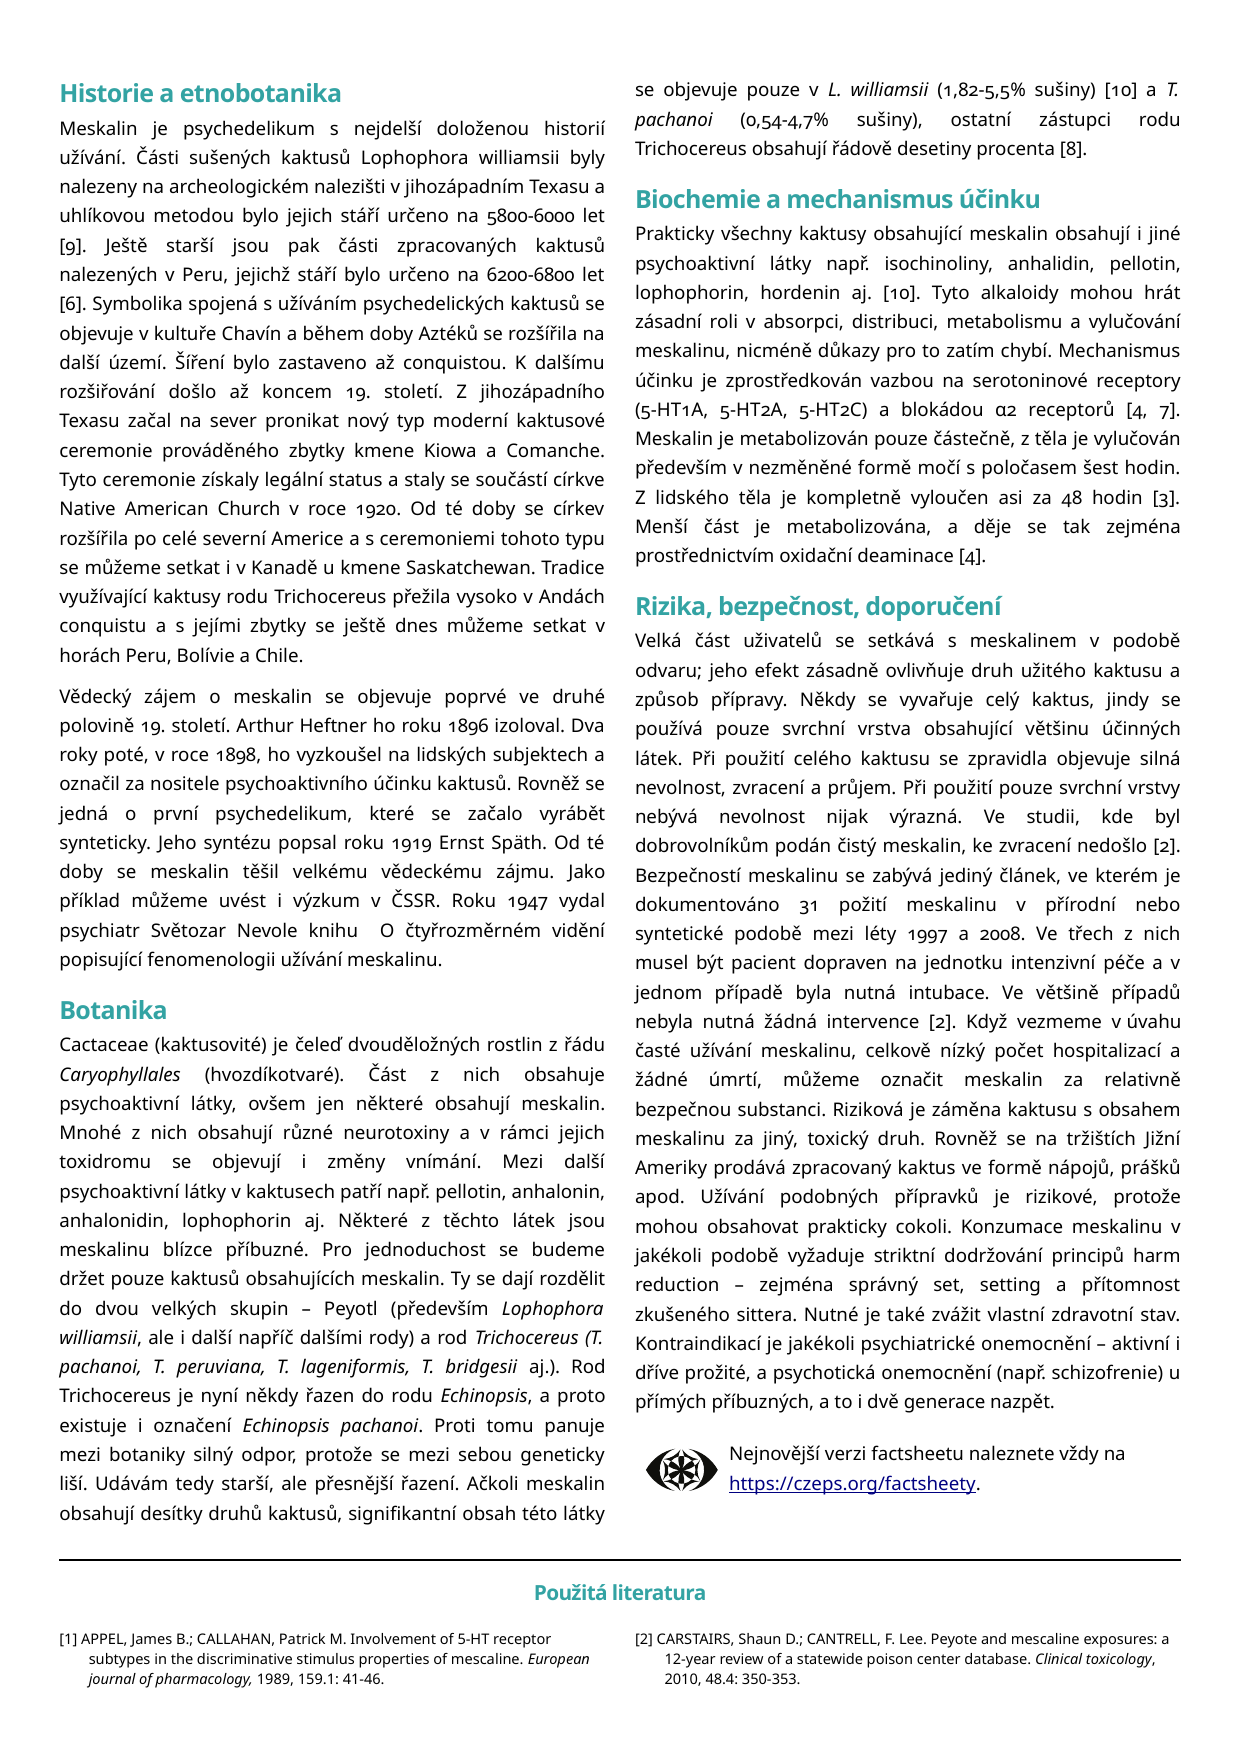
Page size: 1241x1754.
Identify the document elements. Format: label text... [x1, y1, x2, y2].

text Vědecký zájem o meskalin se objevuje poprvé ve druhé polovině 19. století. Arthur Heftner ho roku 1896 izoloval. Dva roky poté, v roce 1898, ho vyzkoušel na lidských subjektech a označil za nositele psychoaktivního účinku kaktusů. Rovněž se jedná o první psychedelikum, které se začalo vyrábět synteticky. Jeho syntézu popsal roku 1919 Ernst Späth. Od té doby se meskalin těšil velkému vědeckému zájmu. Jako příklad můžeme uvést i výzkum v ČSSR. Roku 1947 vydal psychiatr Světozar Nevole knihu O čtyřrozměrném vidění popisující fenomenologii užívání meskalinu. [59, 683, 605, 972]
table_header [635, 1430, 729, 1512]
subtitle Botanika [59, 993, 605, 1026]
text se objevuje pouze v L. williamsii (1,82-5,5% sušiny) [10] a T. pachanoi (0,54-4,7% sušiny), ostatní zástupci rodu Trichocereus obsahují řádově desetiny procenta [8]. [635, 77, 1181, 161]
text Prakticky všechny kaktusy obsahující meskalin obsahují i jiné psychoaktivní látky např. isochinoliny, anhalidin, pellotin, lophophorin, hordenin aj. [10]. Tyto alkaloidy mohou hrát zásadní roli v absorpci, distribuci, metabolismu a vylučování meskalinu, nicméně důkazy pro to zatím chybí. Mechanismus účinku je zprostředkován vazbou na serotoninové receptory (5-HT1A, 5-HT2A, 5-HT2C) a blokádou α2 receptorů [4, 7]. Meskalin je metabolizován pouze částečně, z těla je vylučován především v nezměněné formě močí s poločasem šest hodin. Z lidského těla je kompletně vyloučen asi za 48 hodin [3]. Menší část je metabolizována, a děje se tak zejména prostřednictvím oxidační deaminace [4]. [635, 221, 1181, 568]
subtitle Historie a etnobotanika [59, 77, 605, 109]
table_header Nejnovější verzi factsheetu naleznete vždy na https://czeps.org/factsheety. [729, 1430, 1181, 1512]
subtitle Biochemie a mechanismus účinku [635, 182, 1181, 214]
text [1] APPEL, James B.; CALLAHAN, Patrick M. Involvement of 5-HT receptor subtypes in the discriminative stimulus properties of mescaline. European journal of pharmacology, 1989, 159.1: 41-46. [59, 1629, 605, 1689]
subtitle Použitá literatura [59, 1561, 1181, 1623]
text Velká část uživatelů se setkává s meskalinem v podobě odvaru; jeho efekt zásadně ovlivňuje druh užitého kaktusu a způsob přípravy. Někdy se vyvařuje celý kaktus, jindy se používá pouze svrchní vrstva obsahující většinu účinných látek. Při použití celého kaktusu se zpravidla objevuje silná nevolnost, zvracení a průjem. Při použití pouze svrchní vrstvy nebývá nevolnost nijak výrazná. Ve studii, kde byl dobrovolníkům podán čistý meskalin, ke zvracení nedošlo [2]. Bezpečností meskalinu se zabývá jediný článek, ve kterém je dokumentováno 31 požití meskalinu v přírodní nebo syntetické podobě mezi léty 1997 a 2008. Ve třech z nich musel být pacient dopraven na jednotku intenzivní péče a v jednom případě byla nutná intubace. Ve většině případů nebyla nutná žádná intervence [2]. Když vezmeme v úvahu časté užívání meskalinu, celkově nízký počet hospitalizací a žádné úmrtí, můžeme označit meskalin za relativně bezpečnou substanci. Riziková je záměna kaktusu s obsahem meskalinu za jiný, toxický druh. Rovněž se na tržištích Jižní Ameriky prodává zpracovaný kaktus ve formě nápojů, prášků apod. Užívání podobných přípravků je rizikové, protože mohou obsahovat prakticky cokoli. Konzumace meskalinu v jakékoli podobě vyžaduje striktní dodržování principů harm reduction – zejména správný set, setting a přítomnost zkušeného sittera. Nutné je také zvážit vlastní zdravotní stav. Kontraindikací je jakékoli psychiatrické onemocnění – aktivní i dříve prožité, a psychotická onemocnění (např. schizofrenie) u přímých příbuzných, a to i dvě generace nazpět. [635, 628, 1181, 1414]
subtitle Rizika, bezpečnost, doporučení [635, 589, 1181, 622]
text Cactaceae (kaktusovité) je čeleď dvouděložných rostlin z řádu Caryophyllales (hvozdíkotvaré). Část z nich obsahuje psychoaktivní látky, ovšem jen některé obsahují meskalin. Mnohé z nich obsahují různé neurotoxiny a v rámci jejich toxidromu se objevují i změny vnímání. Mezi další psychoaktivní látky v kaktusech patří např. pellotin, anhalonin, anhalonidin, lophophorin aj. Některé z těchto látek jsou meskalinu blízce příbuzné. Pro jednoduchost se budeme držet pouze kaktusů obsahujících meskalin. Ty se dají rozdělit do dvou velkých skupin – Peyotl (především Lophophora williamsii, ale i další napříč dalšími rody) a rod Trichocereus (T. pachanoi, T. peruviana, T. lageniformis, T. bridgesii aj.). Rod Trichocereus je nyní někdy řazen do rodu Echinopsis, a proto existuje i označení Echinopsis pachanoi. Proti tomu panuje mezi botaniky silný odpor, protože se mezi sebou geneticky liší. Udávám tedy starší, ale přesnější řazení. Ačkoli meskalin obsahují desítky druhů kaktusů, signifikantní obsah této látky [59, 1032, 605, 1525]
text Meskalin je psychedelikum s nejdelší doloženou historií užívání. Části sušených kaktusů Lophophora williamsii byly nalezeny na archeologickém nalezišti v jihozápadním Texasu a uhlíkovou metodou bylo jejich stáří určeno na 5800-6000 let [9]. Ještě starší jsou pak části zpracovaných kaktusů nalezených v Peru, jejichž stáří bylo určeno na 6200-6800 let [6]. Symbolika spojená s užíváním psychedelických kaktusů se objevuje v kultuře Chavín a během doby Aztéků se rozšířila na další území. Šíření bylo zastaveno až conquistou. K dalšímu rozšiřování došlo až koncem 19. století. Z jihozápadního Texasu začal na sever pronikat nový typ moderní kaktusové ceremonie prováděného zbytky kmene Kiowa a Comanche. Tyto ceremonie získaly legální status a staly se součástí církve Native American Church v roce 1920. Od té doby se církev rozšířila po celé severní Americe a s ceremoniemi tohoto typu se můžeme setkat i v Kanadě u kmene Saskatchewan. Tradice využívající kaktusy rodu Trichocereus přežila vysoko v Andách conquistu a s jejími zbytky se ještě dnes můžeme setkat v horách Peru, Bolívie a Chile. [59, 115, 605, 667]
text [2] CARSTAIRS, Shaun D.; CANTRELL, F. Lee. Peyote and mescaline exposures: a 12-year review of a statewide poison center database. Clinical toxicology, 2010, 48.4: 350-353. [635, 1629, 1181, 1689]
